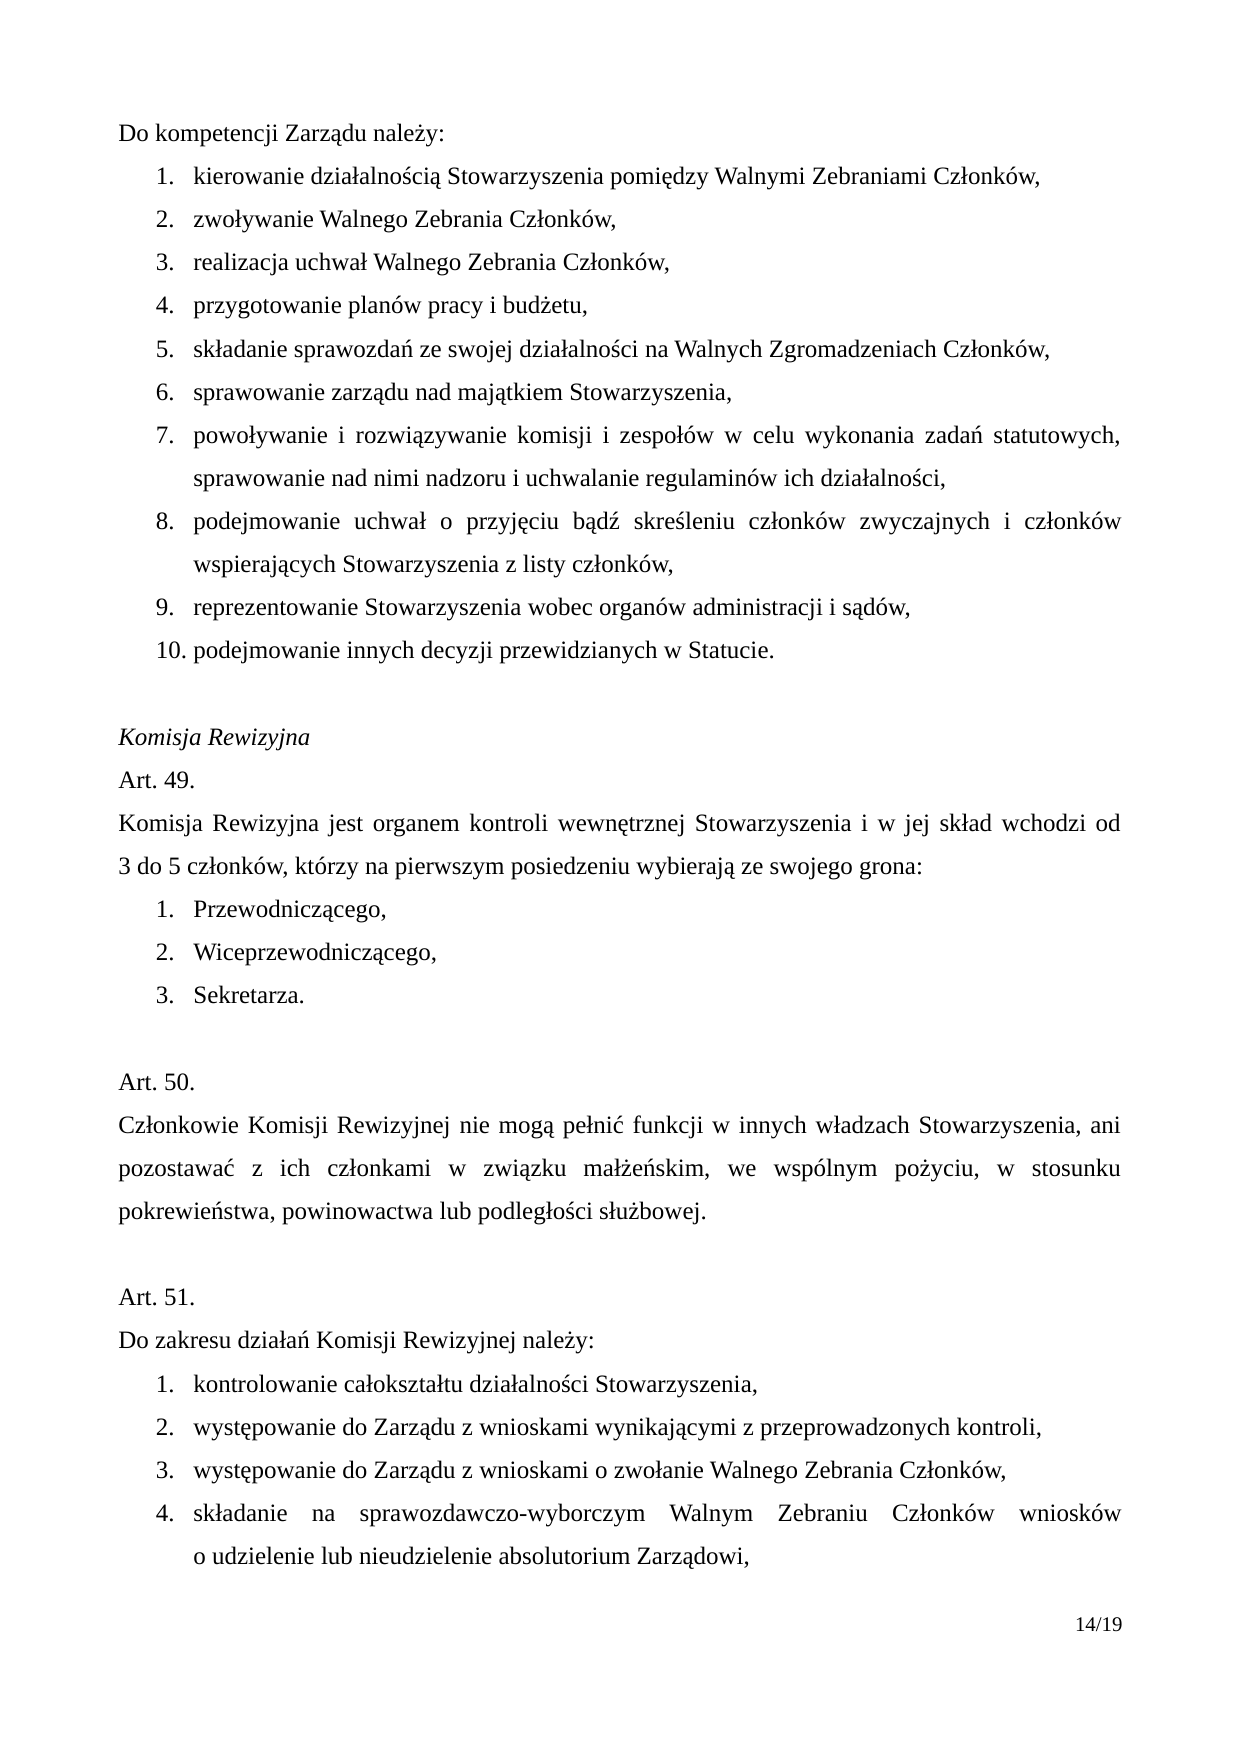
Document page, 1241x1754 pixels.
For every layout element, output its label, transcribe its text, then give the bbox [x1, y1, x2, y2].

list Przewodniczącego, [156, 894, 1122, 923]
text Do kompetencji Zarządu należy: [118, 118, 1122, 147]
text Członkowie Komisji Rewizyjnej nie mogą pełnić funkcji w innych władzach Stowarzyszenia, ani pozostawać z ich członkami w związku małżeńskim, we wspólnym pożyciu, w stosunku pokrewieństwa, powinowactwa lub podległości służbowej. [118, 1110, 1122, 1225]
list występowanie do Zarządu z wnioskami wynikającymi z przeprowadzonych kontroli, [156, 1412, 1122, 1441]
text Do zakresu działań Komisji Rewizyjnej należy: [118, 1326, 1122, 1354]
list sprawowanie zarządu nad majątkiem Stowarzyszenia, [156, 377, 1122, 406]
list Wiceprzewodniczącego, [156, 937, 1122, 966]
list realizacja uchwał Walnego Zebrania Członków, [156, 247, 1122, 276]
text Art. 49. [118, 765, 1122, 794]
list podejmowanie uchwał o przyjęciu bądź skreśleniu członków zwyczajnych i członków wspierających Stowarzyszenia z listy członków, [156, 506, 1122, 578]
list składanie sprawozdań ze swojej działalności na Walnych Zgromadzeniach Członków, [156, 334, 1122, 362]
list Sekretarza. [156, 981, 1122, 1009]
text Art. 51. [118, 1282, 1122, 1311]
list kontrolowanie całokształtu działalności Stowarzyszenia, [156, 1369, 1122, 1397]
text Art. 50. [118, 1067, 1122, 1096]
list kierowanie działalnością Stowarzyszenia pomiędzy Walnymi Zebraniami Członków, [156, 161, 1122, 190]
list przygotowanie planów pracy i budżetu, [156, 291, 1122, 319]
list reprezentowanie Stowarzyszenia wobec organów administracji i sądów, [156, 592, 1122, 621]
text Komisja Rewizyjna jest organem kontroli wewnętrznej Stowarzyszenia i w jej skład wchodzi od 3 do 5 członków, którzy na pierwszym posiedzeniu wybierają ze swojego grona: [118, 808, 1122, 880]
list podejmowanie innych decyzji przewidzianych w Statucie. [156, 636, 1122, 664]
list zwoływanie Walnego Zebrania Członków, [156, 204, 1122, 233]
list składanie na sprawozdawczo-wyborczym Walnym Zebraniu Członków wniosków o udzielenie lub nieudzielenie absolutorium Zarządowi, [156, 1498, 1122, 1570]
list występowanie do Zarządu z wnioskami o zwołanie Walnego Zebrania Członków, [156, 1455, 1122, 1484]
text Komisja Rewizyjna [118, 722, 1122, 751]
list powoływanie i rozwiązywanie komisji i zespołów w celu wykonania zadań statutowych, sprawowanie nad nimi nadzoru i uchwalanie regulaminów ich działalności, [156, 420, 1122, 492]
